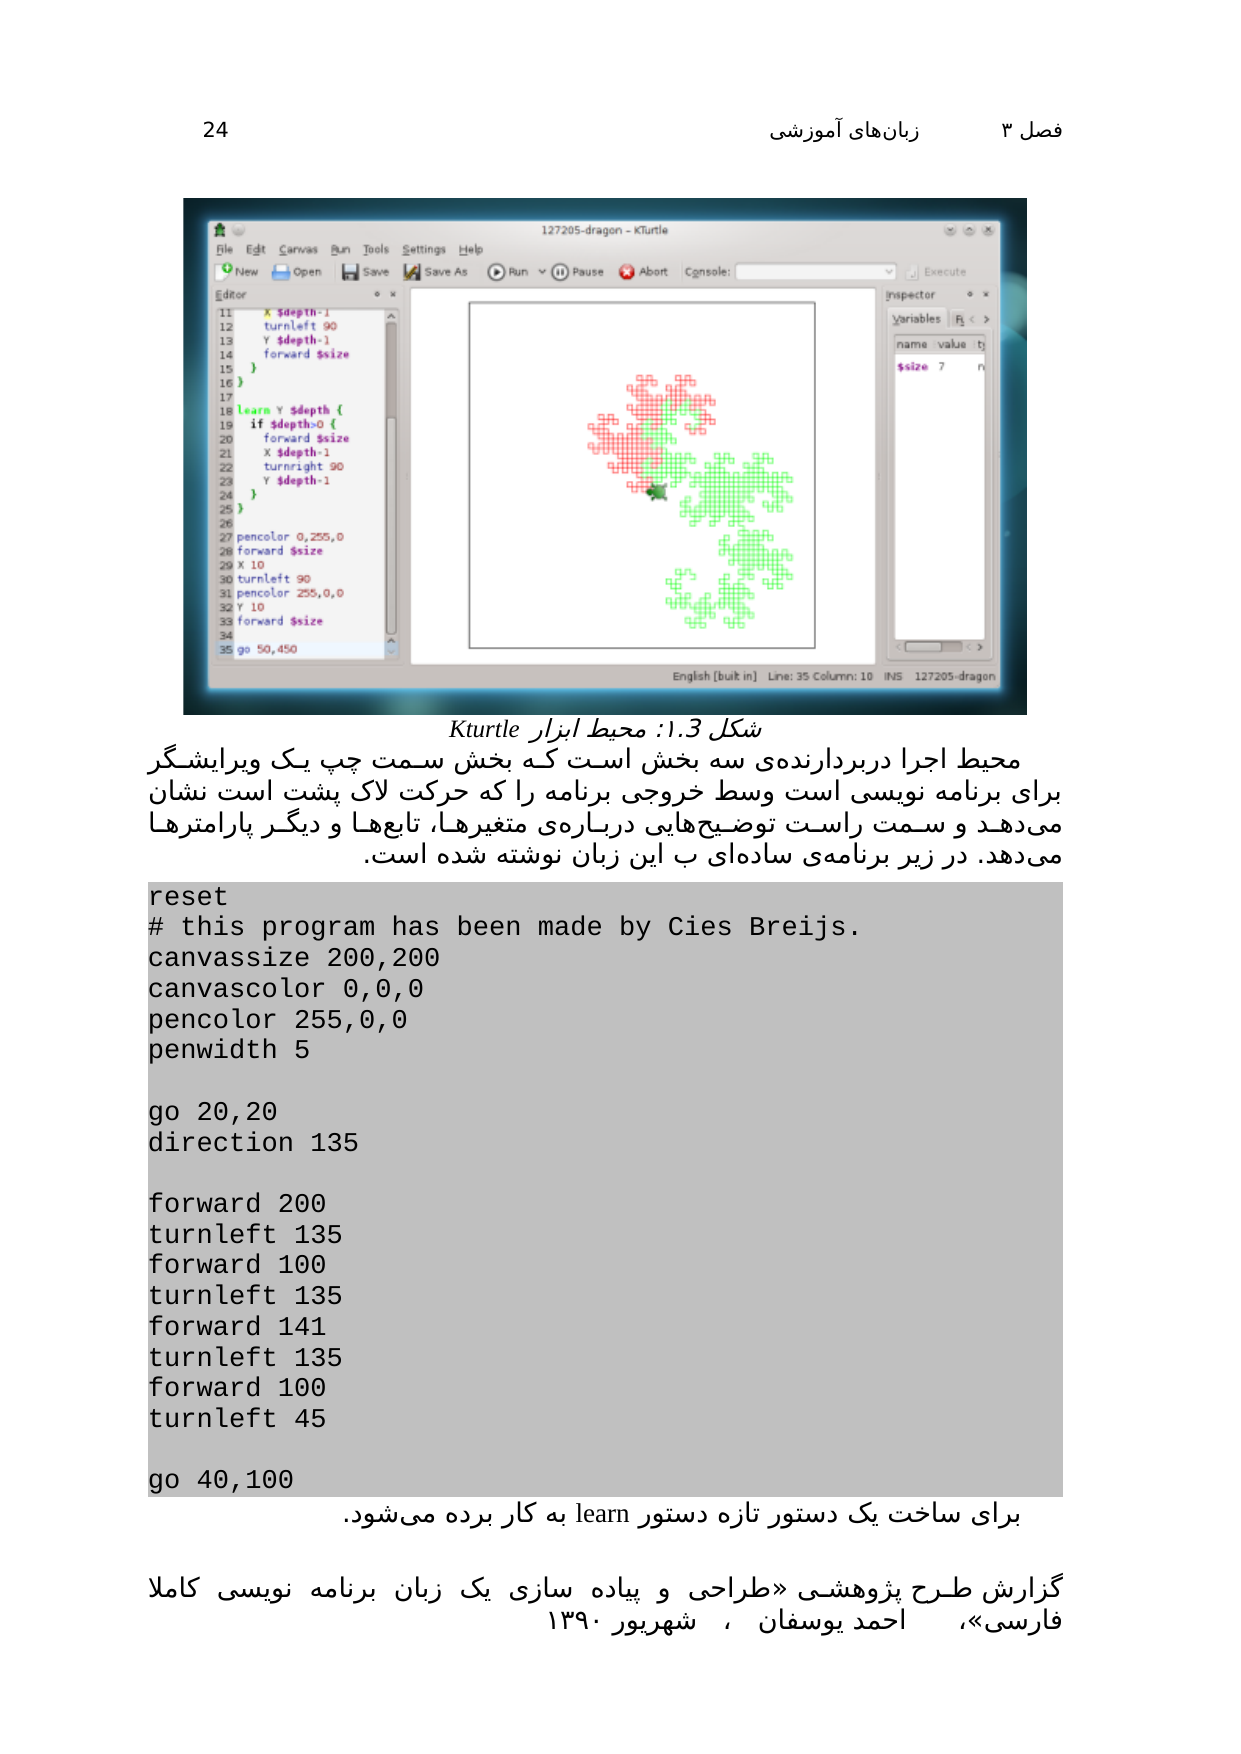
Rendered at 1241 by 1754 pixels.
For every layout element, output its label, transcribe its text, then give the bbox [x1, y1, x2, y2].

text شکل ۳.۱: محیط ابزار Kturtle [183, 715, 1027, 744]
text go 20,20 [148, 1098, 1063, 1128]
text forward 141 [148, 1313, 1063, 1343]
text forward 200 [148, 1190, 1063, 1221]
text canvassize 200,200 [148, 944, 1063, 975]
text برای ساخت یک دستور تازه دستور learn به کار برده می‌شود. [148, 1497, 1063, 1529]
text pencolor 255,0,0 [148, 1005, 1063, 1036]
text turnleft 135 [148, 1343, 1063, 1374]
text forward 100 [148, 1374, 1063, 1405]
text turnleft 135 [148, 1221, 1063, 1251]
text penwidth 5 [148, 1036, 1063, 1067]
text # this program has been made by Cies Breijs. [148, 913, 1063, 944]
text direction 135 [148, 1128, 1063, 1159]
text turnleft 45 [148, 1405, 1063, 1436]
text go 40,100 [148, 1466, 1063, 1497]
text reset [148, 882, 1063, 913]
text turnleft 135 [148, 1282, 1063, 1313]
text محیط اجرا دربردارنده‌ی سه بخش است که بخش سمت چپ یک ویرایشگر برای برنامه نویسی است وسط خروجی برنامه را که حرکت لاک پشت است نشان می‌دهد و سمت راست توضیح‌هایی درباره‌ی متغیرها، تابع‌ها و دیگر پارامترها می‌دهد. در زیر برنامه‌ی ساده‌ای ب این زبان نوشته شده است. [148, 186, 1063, 870]
text forward 100 [148, 1251, 1063, 1282]
picture [183, 198, 1027, 715]
text canvascolor 0,0,0 [148, 975, 1063, 1005]
